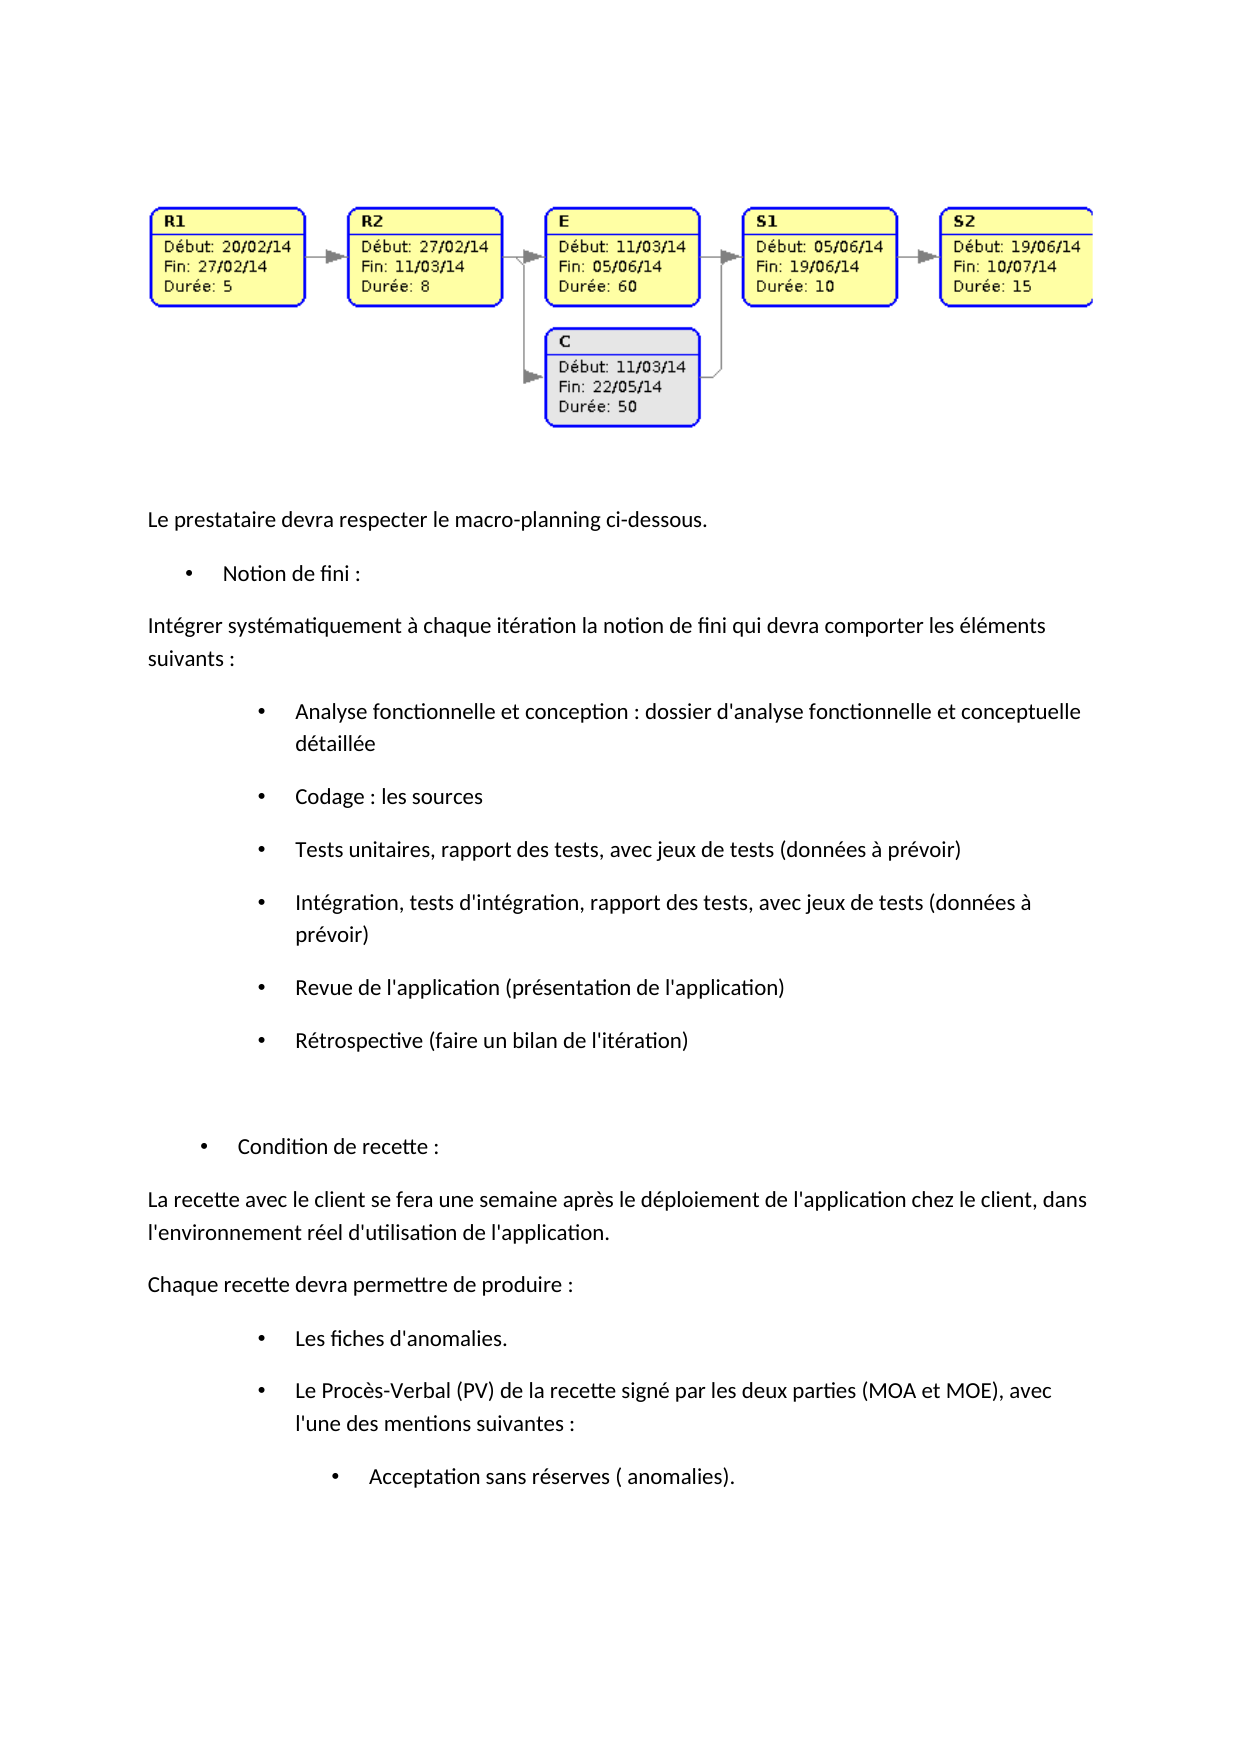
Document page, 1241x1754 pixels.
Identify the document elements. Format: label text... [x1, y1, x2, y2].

text La recette avec le client se fera une semaine après le déploiement de l'application chez le client, dans l'environnement réel d'utilisation de l'application. [148, 1185, 1093, 1246]
text Le prestataire devra respecter le macro-planning ci-dessous. [148, 506, 1093, 534]
list Analyse fonctionnelle et conception : dossier d'analyse fonctionnelle et conceptuelle détaillée [258, 697, 1093, 757]
list Condition de recette : [200, 1132, 1093, 1160]
list Revue de l'application (présentation de l'application) [258, 973, 1093, 1001]
text Intégrer systématiquement à chaque itération la notion de fini qui devra comporter les éléments suivants : [148, 612, 1093, 672]
list Intégration, tests d'intégration, rapport des tests, avec jeux de tests (données à prévoir) [258, 888, 1093, 948]
list Notion de fini : [185, 559, 1093, 587]
picture [147, 200, 1093, 449]
text Chaque recette devra permettre de produire : [148, 1271, 1093, 1299]
list Le Procès-Verbal (PV) de la recette signé par les deux parties (MOA et MOE), avec l'une des mentions suivantes : [258, 1377, 1093, 1437]
list Acceptation sans réserves ( anomalies). [331, 1462, 1093, 1490]
list Codage : les sources [258, 782, 1093, 810]
list Tests unitaires, rapport des tests, avec jeux de tests (données à prévoir) [258, 835, 1093, 863]
list Rétrospective (faire un bilan de l'itération) [258, 1026, 1093, 1054]
list Les fiches d'anomalies. [258, 1324, 1093, 1352]
